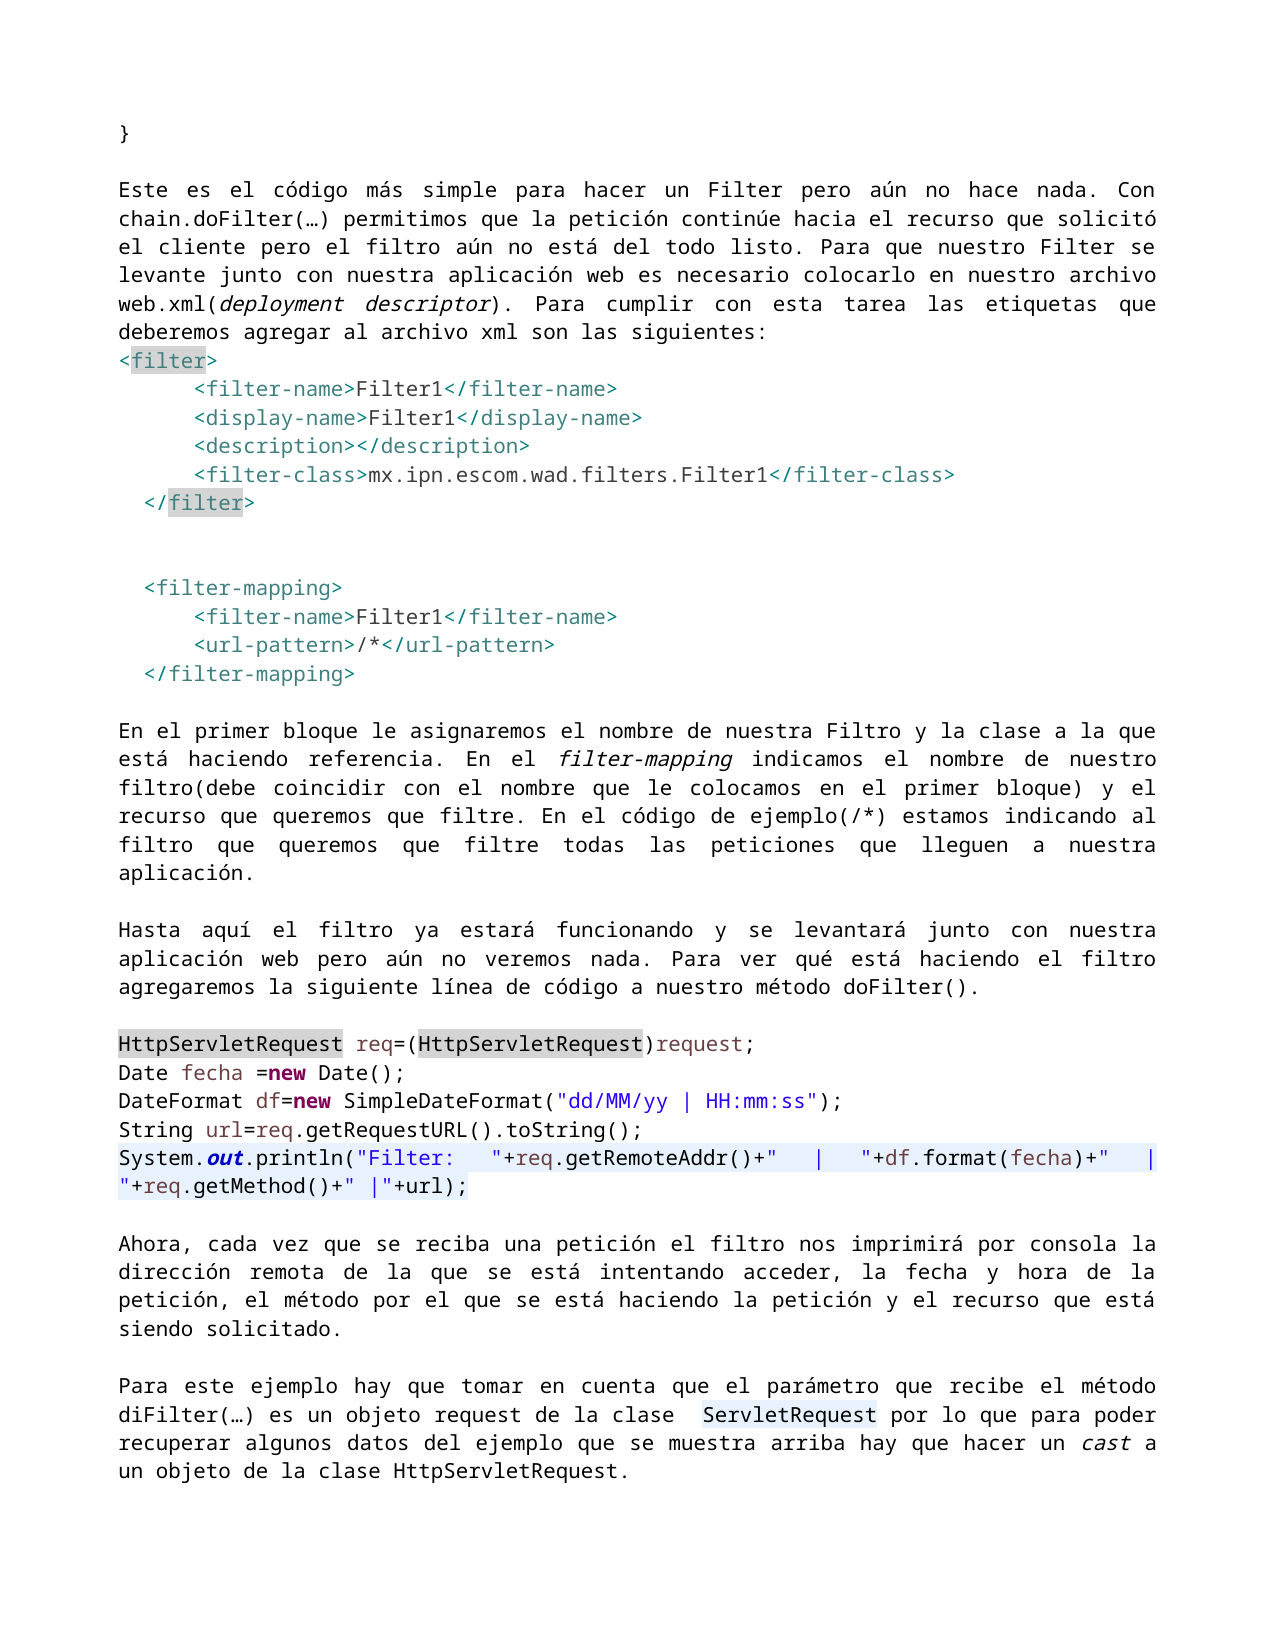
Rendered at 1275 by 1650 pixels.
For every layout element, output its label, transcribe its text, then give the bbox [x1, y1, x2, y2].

text <filter-name>Filter1</filter-name> [118, 374, 1157, 403]
text DateFormat df=new SimpleDateFormat("dd/MM/yy | HH:mm:ss"); [118, 1086, 1157, 1115]
text Para este ejemplo hay que tomar en cuenta que el parámetro que recibe el método diFilter(…) es un objeto request de la clase ServletRequest por lo que para poder recuperar algunos datos del ejemplo que se muestra arriba hay que hacer un cast a un objeto de la clase HttpServletRequest. [118, 1371, 1157, 1485]
text } [118, 118, 1157, 147]
text Ahora, cada vez que se reciba una petición el filtro nos imprimirá por consola la dirección remota de la que se está intentando acceder, la fecha y hora de la petición, el método por el que se está haciendo la petición y el recurso que está siendo solicitado. [118, 1229, 1157, 1342]
text Date fecha =new Date(); [118, 1058, 1157, 1086]
text Hasta aquí el filtro ya estará funcionando y se levantará junto con nuestra aplicación web pero aún no veremos nada. Para ver qué está haciendo el filtro agregaremos la siguiente línea de código a nuestro método doFilter(). [118, 915, 1157, 1001]
text String url=req.getRequestURL().toString(); [118, 1115, 1157, 1143]
text </filter> [118, 488, 1157, 517]
text <filter-name>Filter1</filter-name> [118, 602, 1157, 630]
text <filter-mapping> [118, 573, 1157, 602]
text <description></description> [118, 431, 1157, 460]
text <url-pattern>/*</url-pattern> [118, 630, 1157, 659]
text Este es el código más simple para hacer un Filter pero aún no hace nada. Con chain.doFilter(…) permitimos que la petición continúe hacia el recurso que solicitó el cliente pero el filtro aún no está del todo listo. Para que nuestro Filter se levante junto con nuestra aplicación web es necesario colocarlo en nuestro archivo web.xml(deployment descriptor). Para cumplir con esta tarea las etiquetas que deberemos agregar al archivo xml son las siguientes: [118, 175, 1157, 346]
text <filter-class>mx.ipn.escom.wad.filters.Filter1</filter-class> [118, 460, 1157, 488]
text </filter-mapping> [118, 659, 1157, 687]
text HttpServletRequest req=(HttpServletRequest)request; [118, 1029, 1157, 1058]
text En el primer bloque le asignaremos el nombre de nuestra Filtro y la clase a la que está haciendo referencia. En el filter-mapping indicamos el nombre de nuestro filtro(debe coincidir con el nombre que le colocamos en el primer bloque) y el recurso que queremos que filtre. En el código de ejemplo(/*) estamos indicando al filtro que queremos que filtre todas las peticiones que lleguen a nuestra aplicación. [118, 716, 1157, 887]
text <filter> [118, 346, 1157, 374]
text <display-name>Filter1</display-name> [118, 403, 1157, 431]
text System.out.println("Filter: "+req.getRemoteAddr()+" | "+df.format(fecha)+" | "+req.getMethod()+" |"+url); [118, 1143, 1157, 1200]
